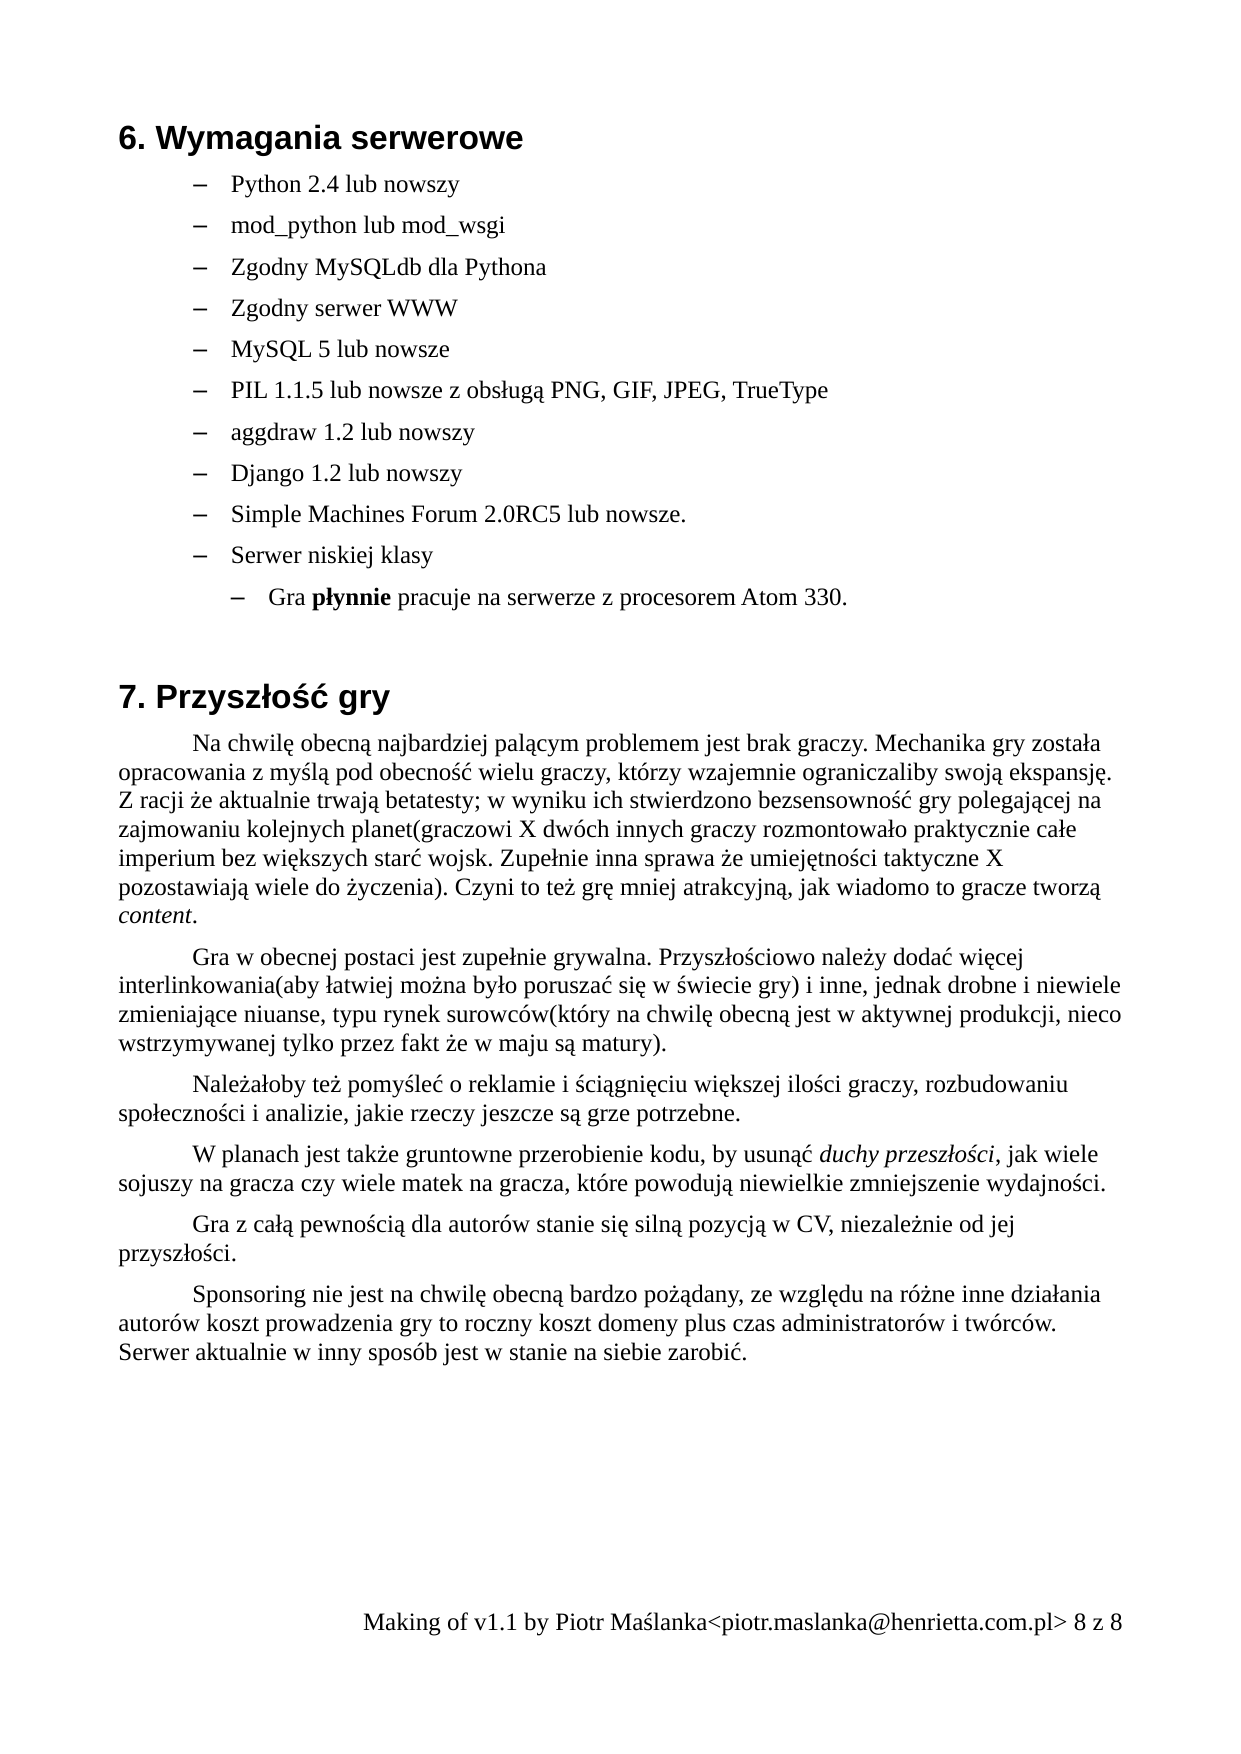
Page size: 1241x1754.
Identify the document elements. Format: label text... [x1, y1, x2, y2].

list MySQL 5 lub nowsze [193, 334, 1122, 363]
list Serwer niskiej klasy [193, 541, 1122, 569]
text Na chwilę obecną najbardziej palącym problemem jest brak graczy. Mechanika gry została opracowania z myślą pod obecność wielu graczy, którzy wzajemnie ograniczaliby swoją ekspansję. Z racji że aktualnie trwają betatesty; w wyniku ich stwierdzono bezsensowność gry polegającej na zajmowaniu kolejnych planet(graczowi X dwóch innych graczy rozmontowało praktycznie całe imperium bez większych starć wojsk. Zupełnie inna sprawa że umiejętności taktyczne X pozostawiają wiele do życzenia). Czyni to też grę mniej atrakcyjną, jak wiadomo to gracze tworzą content. [118, 728, 1122, 929]
list Zgodny serwer WWW [193, 293, 1122, 322]
text Sponsoring nie jest na chwilę obecną bardzo pożądany, ze względu na różne inne działania autorów koszt prowadzenia gry to roczny koszt domeny plus czas administratorów i twórców. Serwer aktualnie w inny sposób jest w stanie na siebie zarobić. [118, 1279, 1122, 1365]
subtitle 7. Przyszłość gry [118, 677, 1122, 715]
list Zgodny MySQLdb dla Pythona [193, 252, 1122, 281]
list mod_python lub mod_wsgi [193, 211, 1122, 239]
list Python 2.4 lub nowszy [193, 169, 1122, 198]
list Gra płynnie pracuje na serwerze z procesorem Atom 330. [231, 582, 1122, 611]
list PIL 1.1.5 lub nowsze z obsługą PNG, GIF, JPEG, TrueType [193, 376, 1122, 404]
text Gra w obecnej postaci jest zupełnie grywalna. Przyszłościowo należy dodać więcej interlinkowania(aby łatwiej można było poruszać się w świecie gry) i inne, jednak drobne i niewiele zmieniające niuanse, typu rynek surowców(który na chwilę obecną jest w aktywnej produkcji, nieco wstrzymywanej tylko przez fakt że w maju są matury). [118, 942, 1122, 1057]
text Gra z całą pewnością dla autorów stanie się silną pozycją w CV, niezależnie od jej przyszłości. [118, 1209, 1122, 1267]
subtitle 6. Wymagania serwerowe [118, 118, 1122, 157]
list Simple Machines Forum 2.0RC5 lub nowsze. [193, 499, 1122, 528]
text W planach jest także gruntowne przerobienie kodu, by usunąć duchy przeszłości, jak wiele sojuszy na gracza czy wiele matek na gracza, które powodują niewielkie zmniejszenie wydajności. [118, 1139, 1122, 1197]
text Należałoby też pomyśleć o reklamie i ściągnięciu większej ilości graczy, rozbudowaniu społeczności i analizie, jakie rzeczy jeszcze są grze potrzebne. [118, 1069, 1122, 1127]
list Django 1.2 lub nowszy [193, 458, 1122, 487]
list aggdraw 1.2 lub nowszy [193, 417, 1122, 446]
